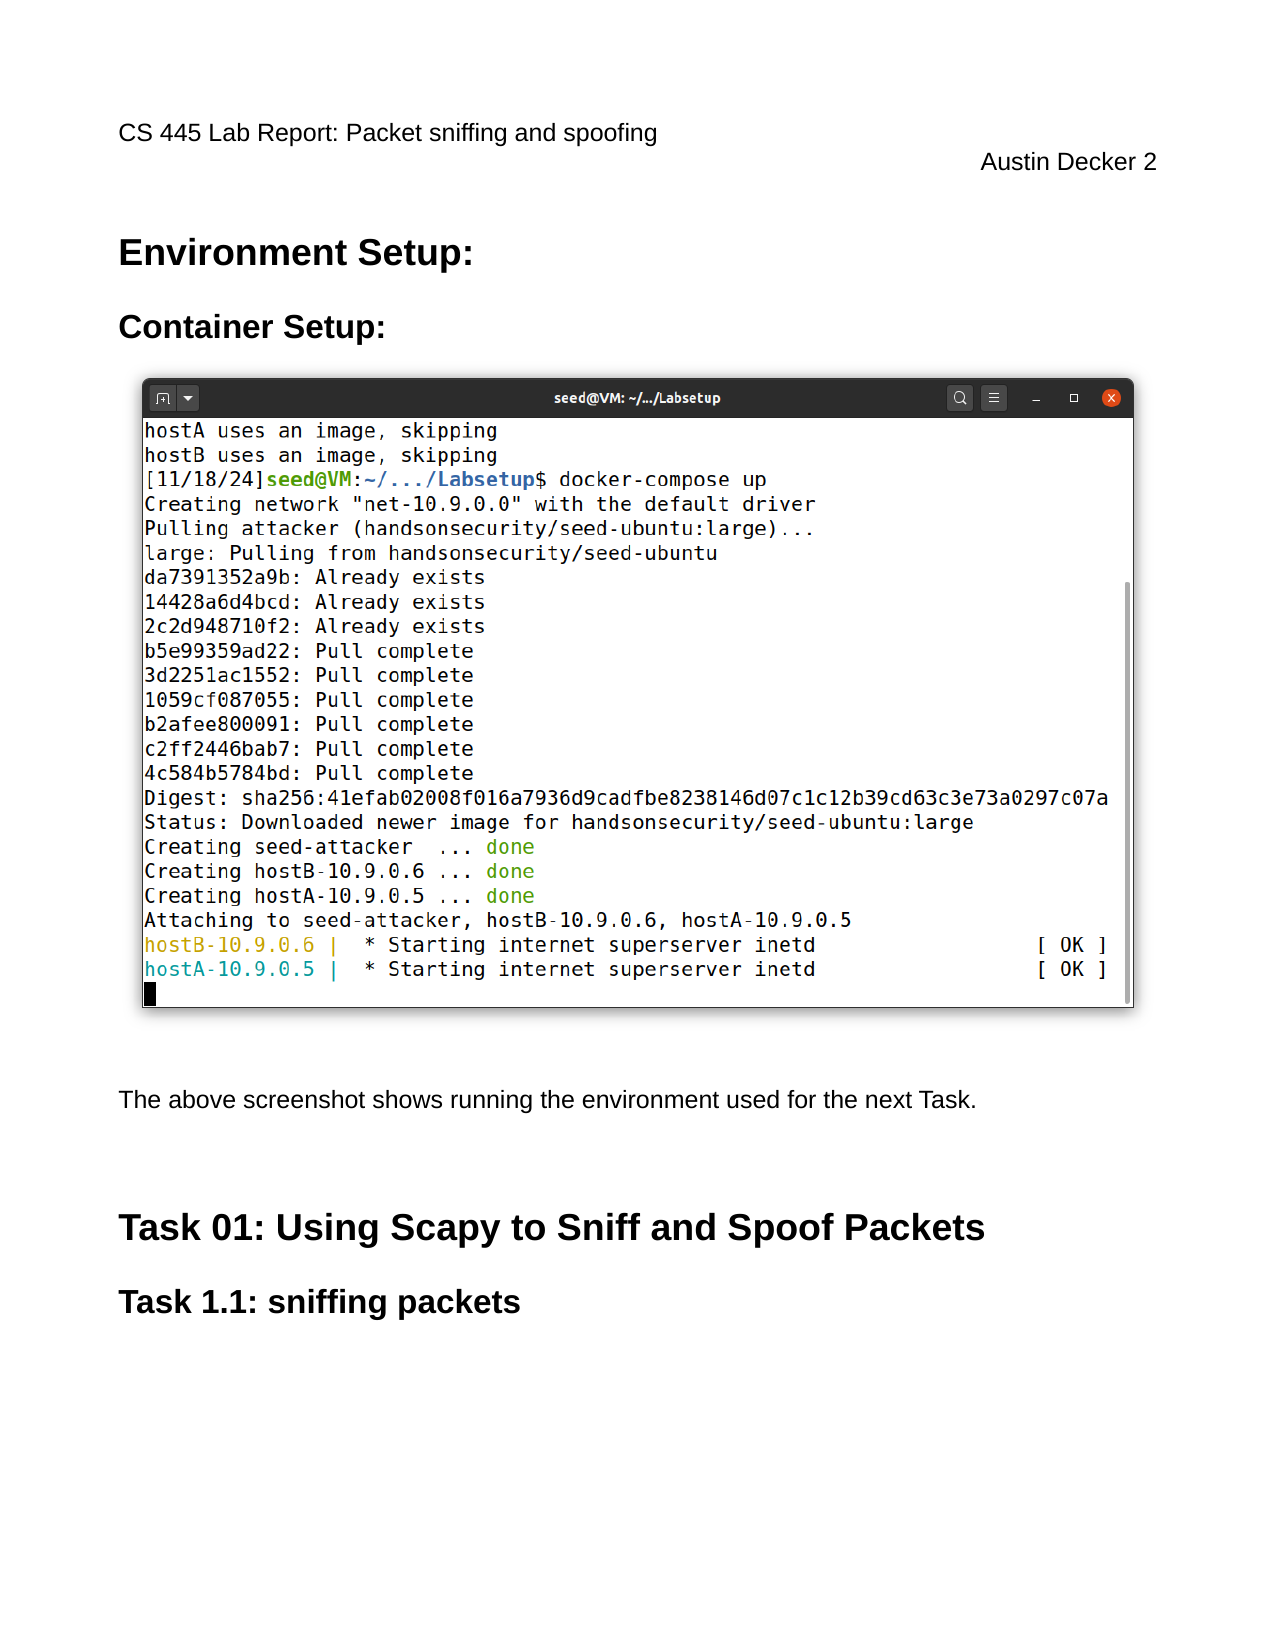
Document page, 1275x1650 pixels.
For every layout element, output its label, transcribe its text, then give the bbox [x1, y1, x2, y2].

subtitle Task 1.1: sniffing packets [118, 1282, 1157, 1320]
subtitle Environment Setup: [118, 231, 1157, 274]
subtitle Container Setup: [118, 307, 1157, 346]
subtitle Task 01: Using Scapy to Sniff and Spoof Packets [118, 1205, 1157, 1248]
picture [118, 358, 1157, 1034]
text The above screenshot shows running the environment used for the next Task. [118, 1085, 1157, 1114]
